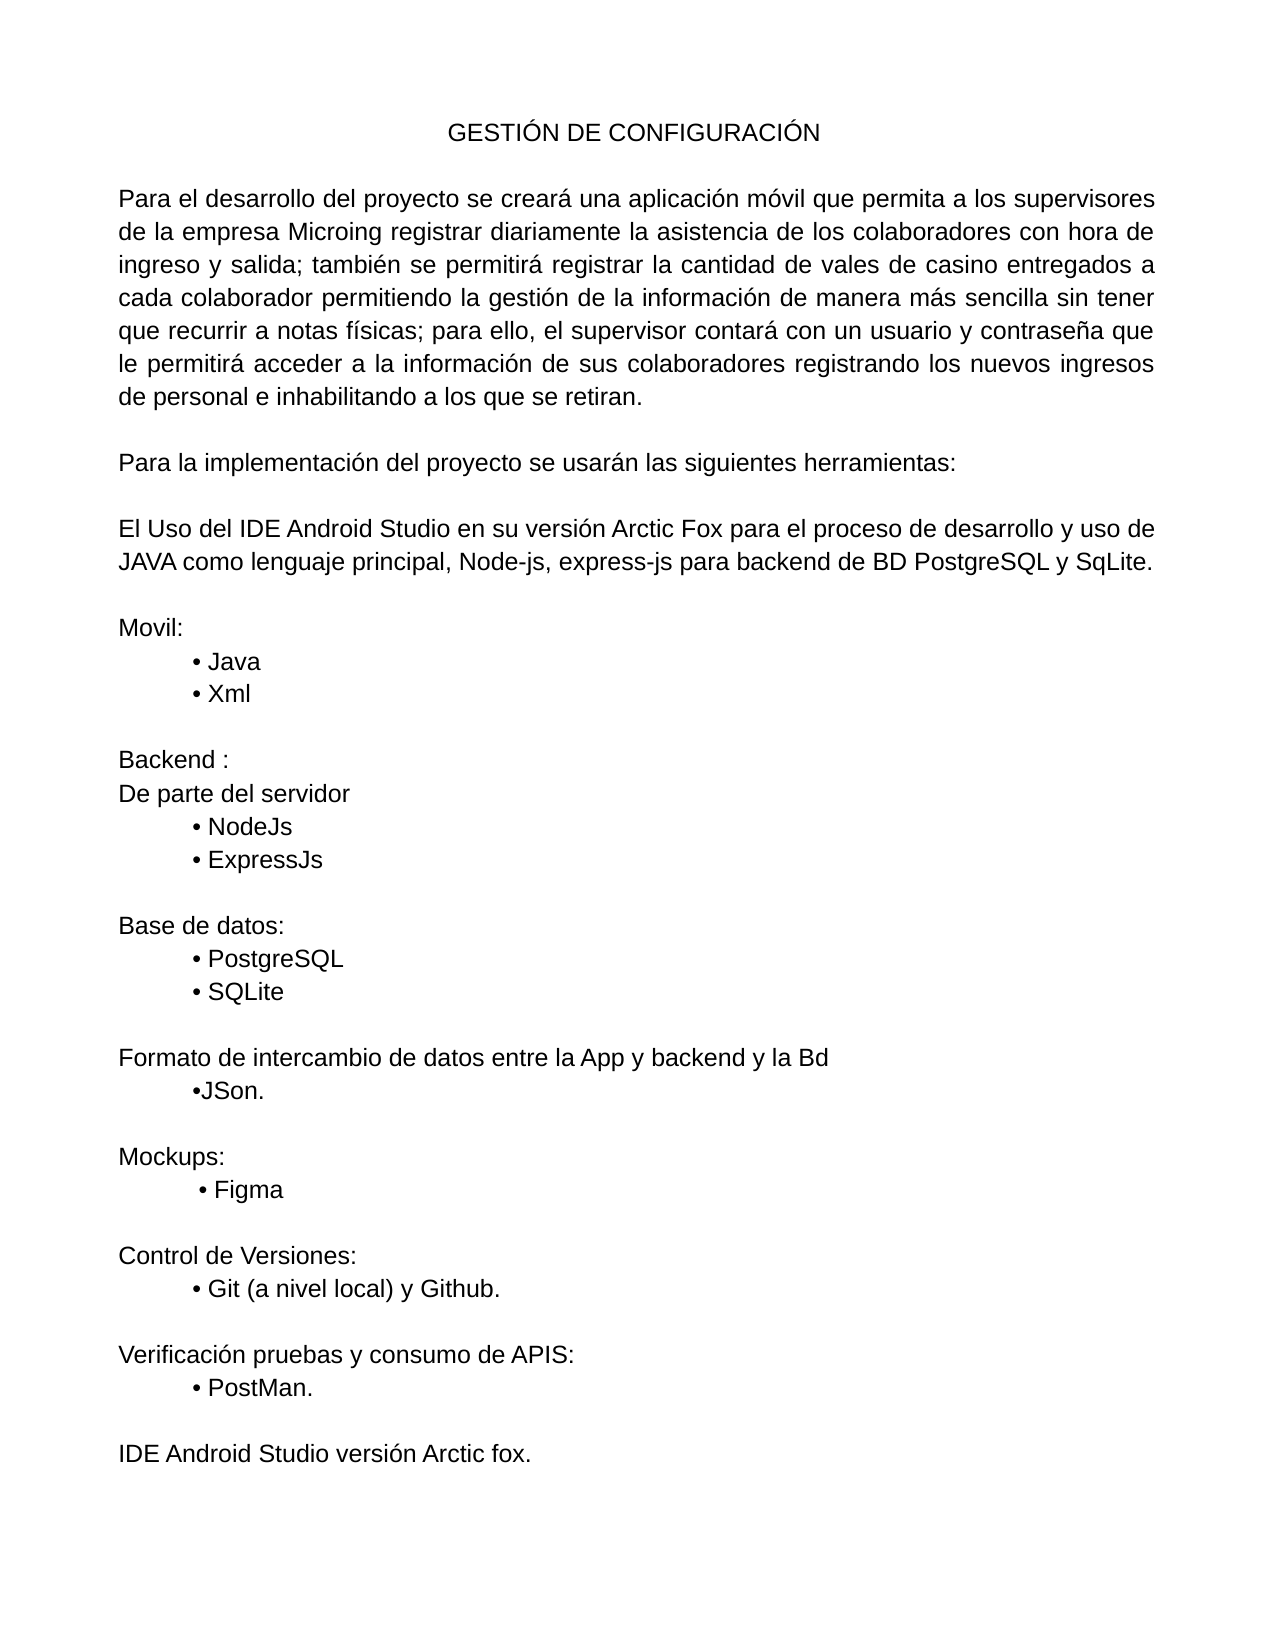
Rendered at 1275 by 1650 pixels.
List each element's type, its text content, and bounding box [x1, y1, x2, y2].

text El Uso del IDE Android Studio en su versión Arctic Fox para el proceso de desarrollo y uso de JAVA como lenguaje principal, Node-js, express-js para backend de BD PostgreSQL y SqLite. [118, 514, 1157, 576]
text • SQLite [118, 977, 1157, 1005]
text Control de Versiones: [118, 1241, 1157, 1270]
text • PostgreSQL [118, 944, 1157, 972]
text • NodeJs [118, 812, 1157, 840]
text Mockups: [118, 1142, 1157, 1171]
text Para el desarrollo del proyecto se creará una aplicación móvil que permita a los supervisores de la empresa Microing registrar diariamente la asistencia de los colaboradores con hora de ingreso y salida; también se permitirá registrar la cantidad de vales de casino entregados a cada colaborador permitiendo la gestión de la información de manera más sencilla sin tener que recurrir a notas físicas; para ello, el supervisor contará con un usuario y contraseña que le permitirá acceder a la información de sus colaboradores registrando los nuevos ingresos de personal e inhabilitando a los que se retiran. [118, 184, 1157, 411]
text Verificación pruebas y consumo de APIS: [118, 1340, 1157, 1369]
text Para la implementación del proyecto se usarán las siguientes herramientas: [118, 448, 1157, 477]
text Base de datos: [118, 911, 1157, 939]
text • Java [118, 646, 1157, 675]
text • ExpressJs [118, 844, 1157, 873]
text • Xml [118, 679, 1157, 708]
text • Figma [118, 1175, 1157, 1204]
text Movil: [118, 613, 1157, 642]
text IDE Android Studio versión Arctic fox. [118, 1439, 1157, 1468]
text •JSon. [118, 1076, 1157, 1104]
text GESTIÓN DE CONFIGURACIÓN [118, 118, 1157, 147]
text • PostMan. [118, 1373, 1157, 1402]
text Formato de intercambio de datos entre la App y backend y la Bd [118, 1043, 1157, 1071]
text Backend : [118, 746, 1157, 774]
text • Git (a nivel local) y Github. [118, 1274, 1157, 1303]
text De parte del servidor [118, 778, 1157, 807]
